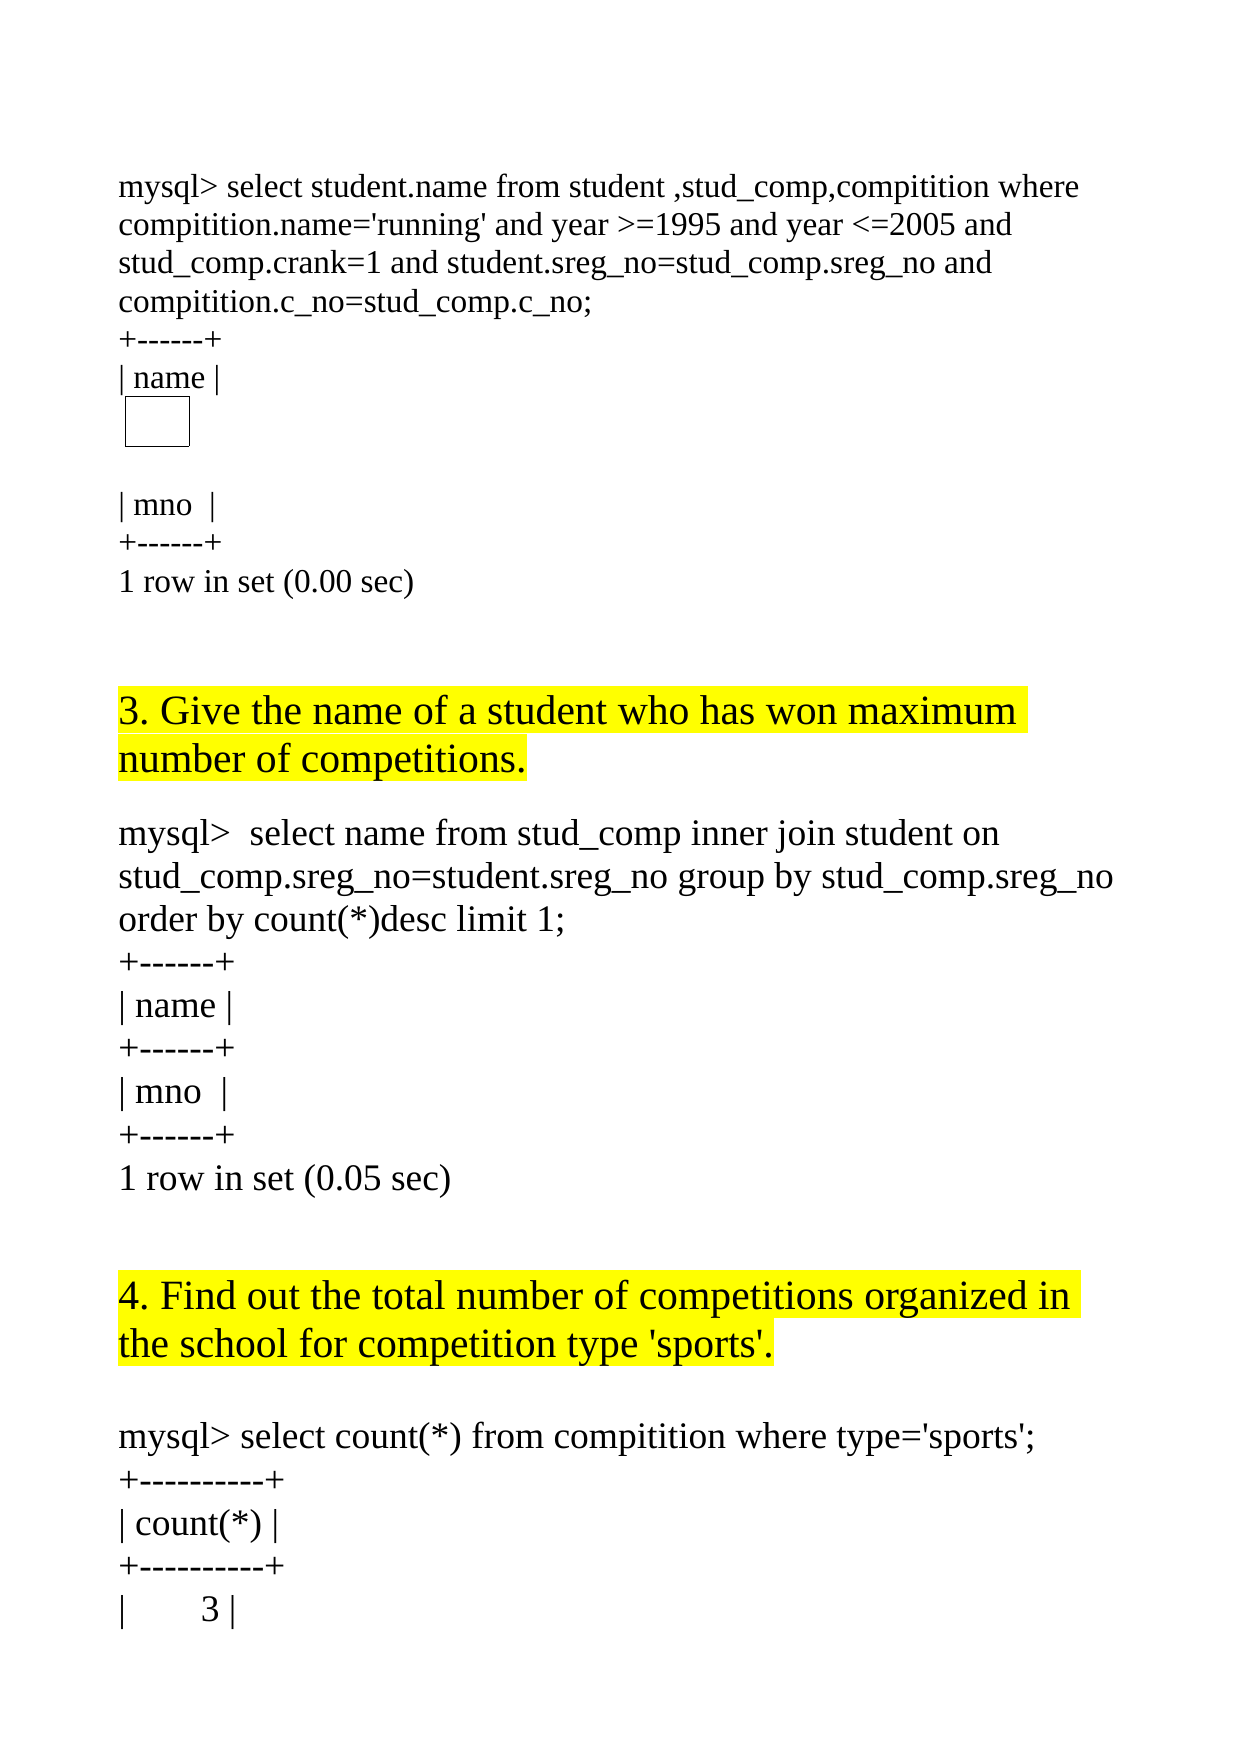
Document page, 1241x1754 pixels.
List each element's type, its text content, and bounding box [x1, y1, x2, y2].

text +------+ [118, 939, 1122, 983]
text | mno | [118, 1069, 1122, 1112]
text 1 row in set (0.00 sec) [118, 561, 1122, 599]
text | 3 | [118, 1586, 1122, 1629]
table_header [126, 397, 189, 446]
text | name | [118, 983, 1122, 1026]
text +------+ [118, 1112, 1122, 1155]
text mysql> select name from stud_comp inner join student on stud_comp.sreg_no=student.sreg_no group by stud_comp.sreg_no order by count(*)desc limit 1; [118, 810, 1122, 939]
text 1 row in set (0.05 sec) [118, 1155, 1122, 1198]
text +------+ [118, 523, 1122, 561]
text mysql> select student.name from student ,stud_comp,compitition where compitition.name='running' and year >=1995 and year <=2005 and stud_comp.crank=1 and student.sreg_no=stud_comp.sreg_no and compitition.c_no=stud_comp.c_no; [118, 166, 1122, 319]
text 3. Give the name of a student who has won maximum number of competitions. [118, 686, 1122, 781]
text 4. Find out the total number of competitions organized in the school for competition type 'sports'. [118, 1270, 1122, 1366]
text +------+ [118, 1026, 1122, 1069]
text | count(*) | [118, 1500, 1122, 1543]
text | name | [118, 358, 1122, 396]
text +----------+ [118, 1543, 1122, 1586]
text | mno | [118, 484, 1122, 523]
text +----------+ [118, 1457, 1122, 1500]
text +------+ [118, 319, 1122, 358]
text mysql> select count(*) from compitition where type='sports'; [118, 1414, 1122, 1457]
